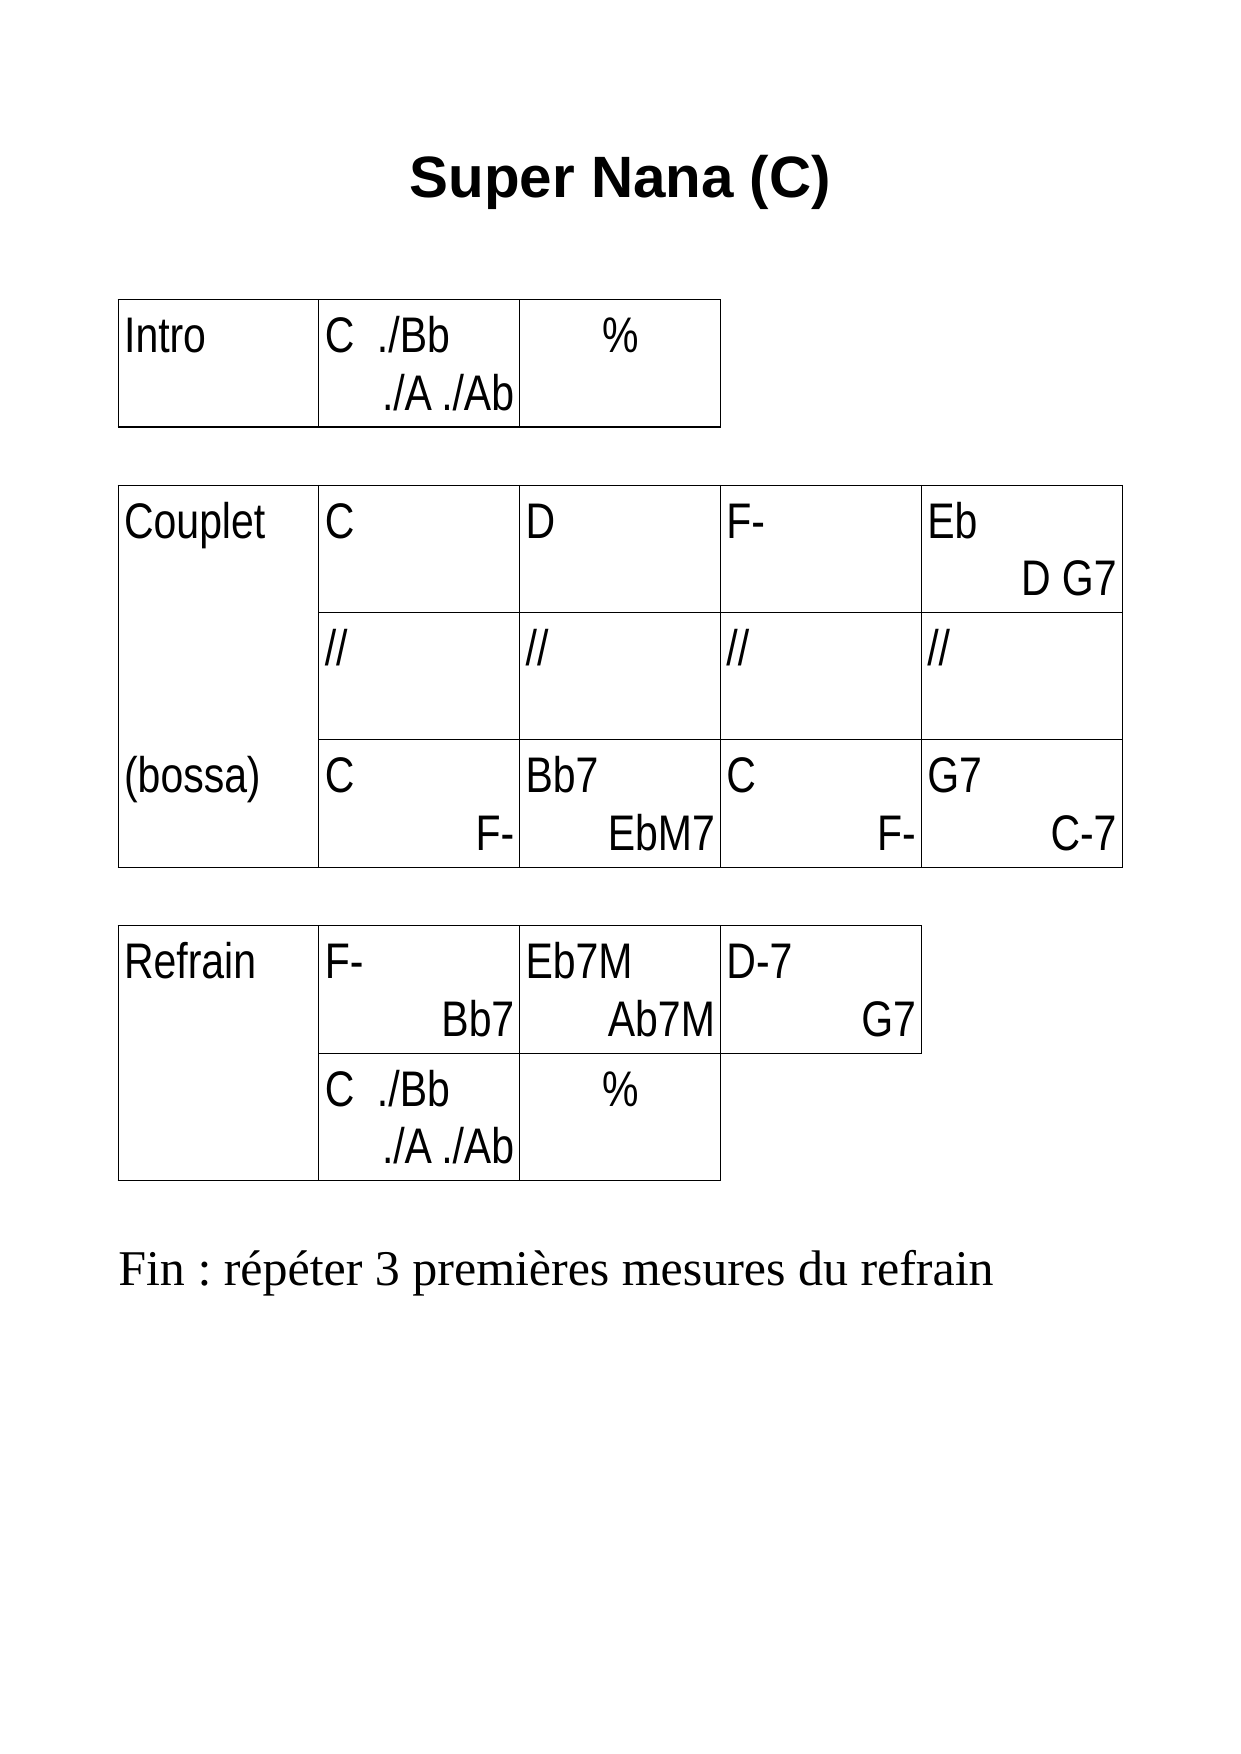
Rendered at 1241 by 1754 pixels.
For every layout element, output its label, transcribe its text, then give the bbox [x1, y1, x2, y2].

table_header Intro [119, 300, 318, 426]
table_cell F- [721, 486, 921, 612]
table_cell [720, 426, 921, 485]
table_header [721, 299, 921, 426]
table_cell [922, 925, 1122, 1052]
table_cell C ./Bb ./A ./Ab [319, 1054, 519, 1180]
table_cell [119, 1053, 318, 1180]
table_cell C F- [721, 740, 921, 867]
table_cell D [520, 486, 720, 612]
table_cell // [721, 613, 921, 739]
table_cell C F- [319, 740, 519, 867]
table_cell [921, 1053, 1122, 1180]
table_cell [319, 868, 520, 925]
table_cell // [922, 613, 1122, 739]
table_cell C [319, 486, 519, 612]
table_cell F- Bb7 [319, 926, 519, 1052]
table_cell [319, 428, 520, 485]
table_cell G7 C-7 [922, 740, 1122, 867]
table_cell [921, 426, 1122, 485]
table_header % [520, 300, 720, 426]
table_cell Couplet [119, 486, 318, 612]
table_cell [921, 868, 1122, 925]
table_cell [721, 1054, 921, 1180]
table_cell Bb7 EbM7 [520, 740, 720, 867]
table_cell Eb D G7 [922, 486, 1122, 612]
table_cell D-7 G7 [721, 926, 921, 1052]
table_header C ./Bb ./A ./Ab [319, 300, 519, 426]
table_cell [520, 428, 720, 485]
title Super Nana (C) [118, 143, 1122, 210]
table_cell [118, 428, 319, 485]
table_cell [119, 612, 318, 739]
text Fin : répéter 3 premières mesures du refrain [118, 1238, 1122, 1296]
table_cell Refrain [119, 926, 318, 1052]
table_cell [118, 868, 319, 925]
table_cell Eb7M Ab7M [520, 926, 720, 1052]
table_cell [520, 868, 720, 925]
table_cell // [520, 613, 720, 739]
table_cell % [520, 1054, 720, 1180]
table_cell (bossa) [119, 739, 318, 867]
table_header [921, 299, 1122, 426]
table_cell [720, 868, 921, 925]
table_cell // [319, 613, 519, 739]
